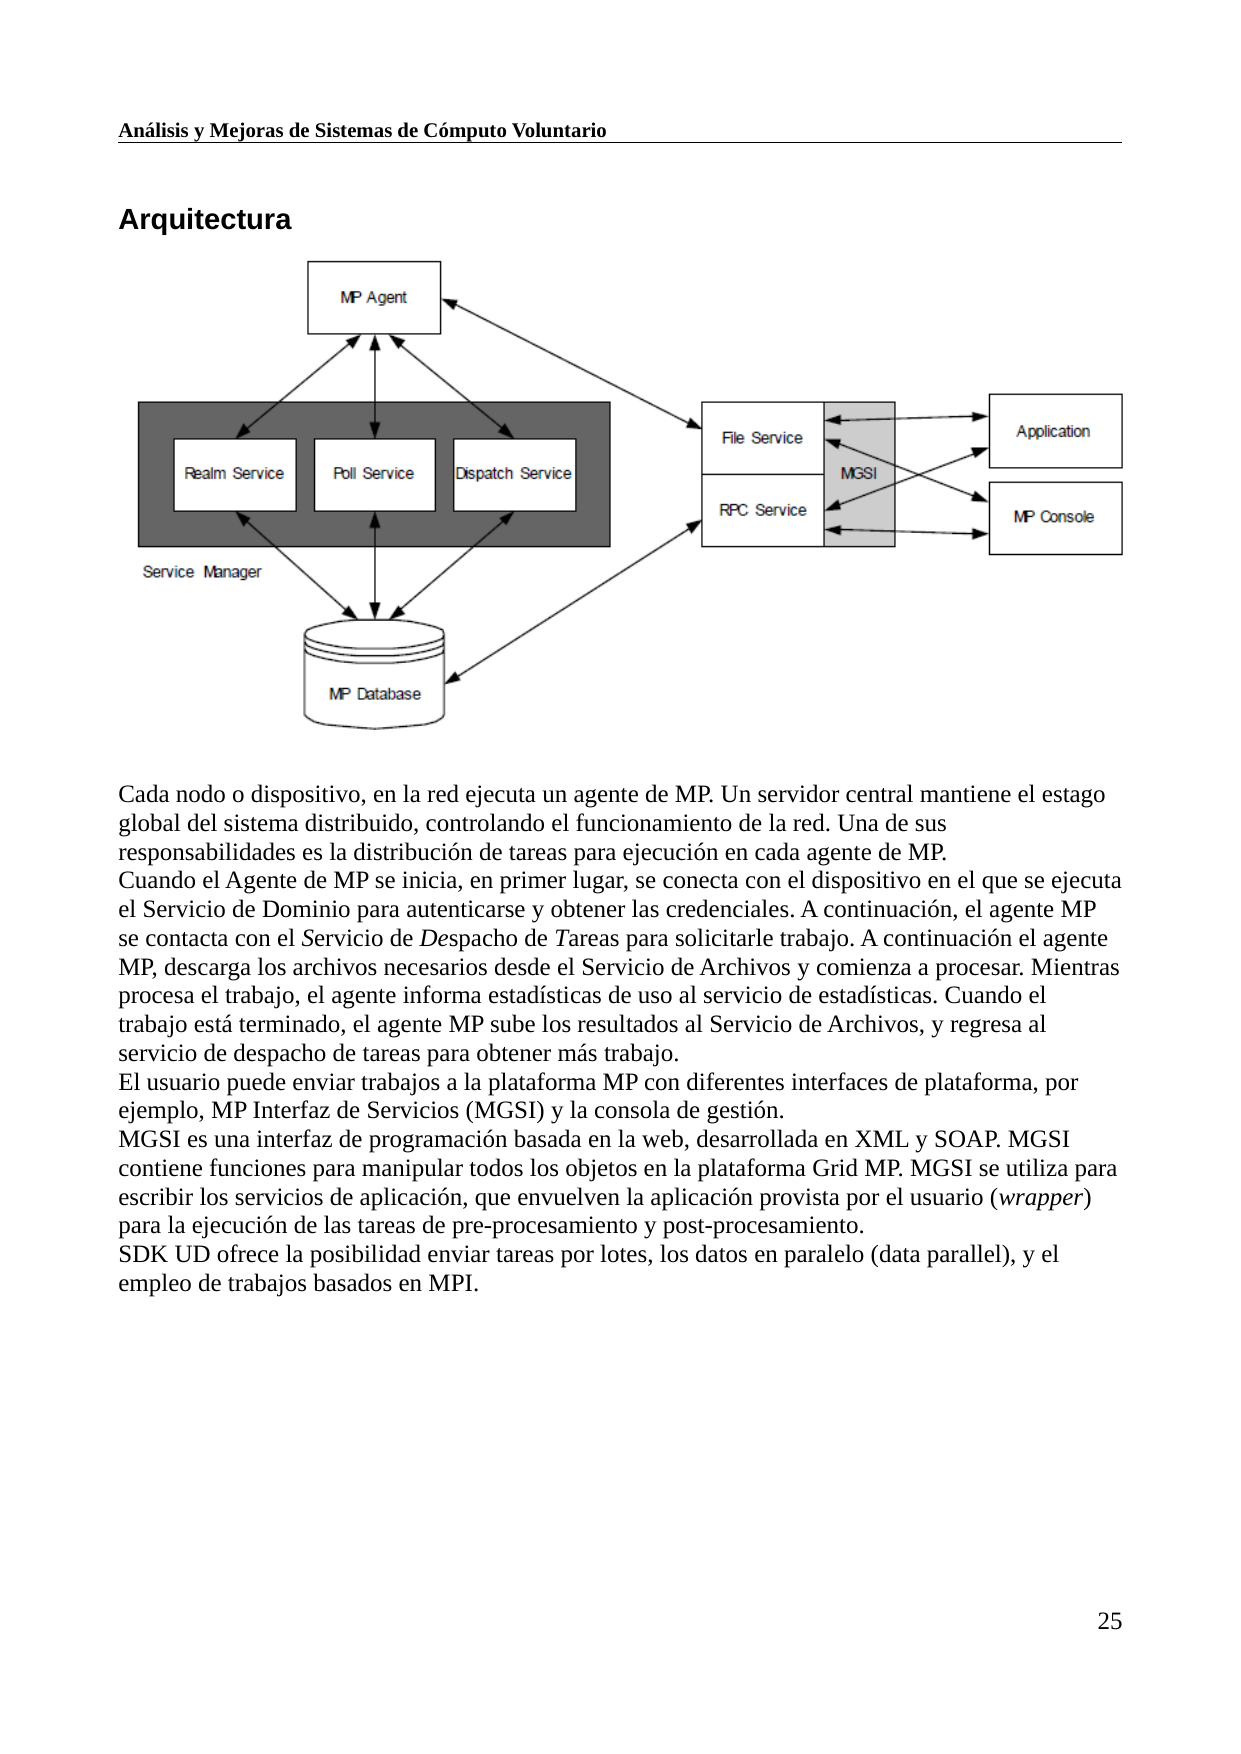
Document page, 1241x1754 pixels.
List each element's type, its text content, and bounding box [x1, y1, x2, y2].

text Cada nodo o dispositivo, en la red ejecuta un agente de MP. Un servidor central mantiene el estago global del sistema distribuido, controlando el funcionamiento de la red. Una de sus responsabilidades es la distribución de tareas para ejecución en cada agente de MP. [118, 779, 1122, 865]
subtitle Arquitectura [118, 202, 1122, 236]
picture [100, 248, 1140, 751]
text MGSI es una interfaz de programación basada en la web, desarrollada en XML y SOAP. MGSI contiene funciones para manipular todos los objetos en la plataforma Grid MP. MGSI se utiliza para escribir los servicios de aplicación, que envuelven la aplicación provista por el usuario (wrapper) para la ejecución de las tareas de pre-procesamiento y post-procesamiento. [118, 1124, 1122, 1239]
text El usuario puede enviar trabajos a la plataforma MP con diferentes interfaces de plataforma, por ejemplo, MP Interfaz de Servicios (MGSI) y la consola de gestión. [118, 1067, 1122, 1124]
text Cuando el Agente de MP se inicia, en primer lugar, se conecta con el dispositivo en el que se ejecuta el Servicio de Dominio para autenticarse y obtener las credenciales. A continuación, el agente MP se contacta con el Servicio de Despacho de Tareas para solicitarle trabajo. A continuación el agente MP, descarga los archivos necesarios desde el Servicio de Archivos y comienza a procesar. Mientras procesa el trabajo, el agente informa estadísticas de uso al servicio de estadísticas. Cuando el trabajo está terminado, el agente MP sube los resultados al Servicio de Archivos, y regresa al servicio de despacho de tareas para obtener más trabajo. [118, 865, 1122, 1067]
text SDK UD ofrece la posibilidad enviar tareas por lotes, los datos en paralelo (data parallel), y el empleo de trabajos basados en MPI. [118, 1239, 1122, 1297]
